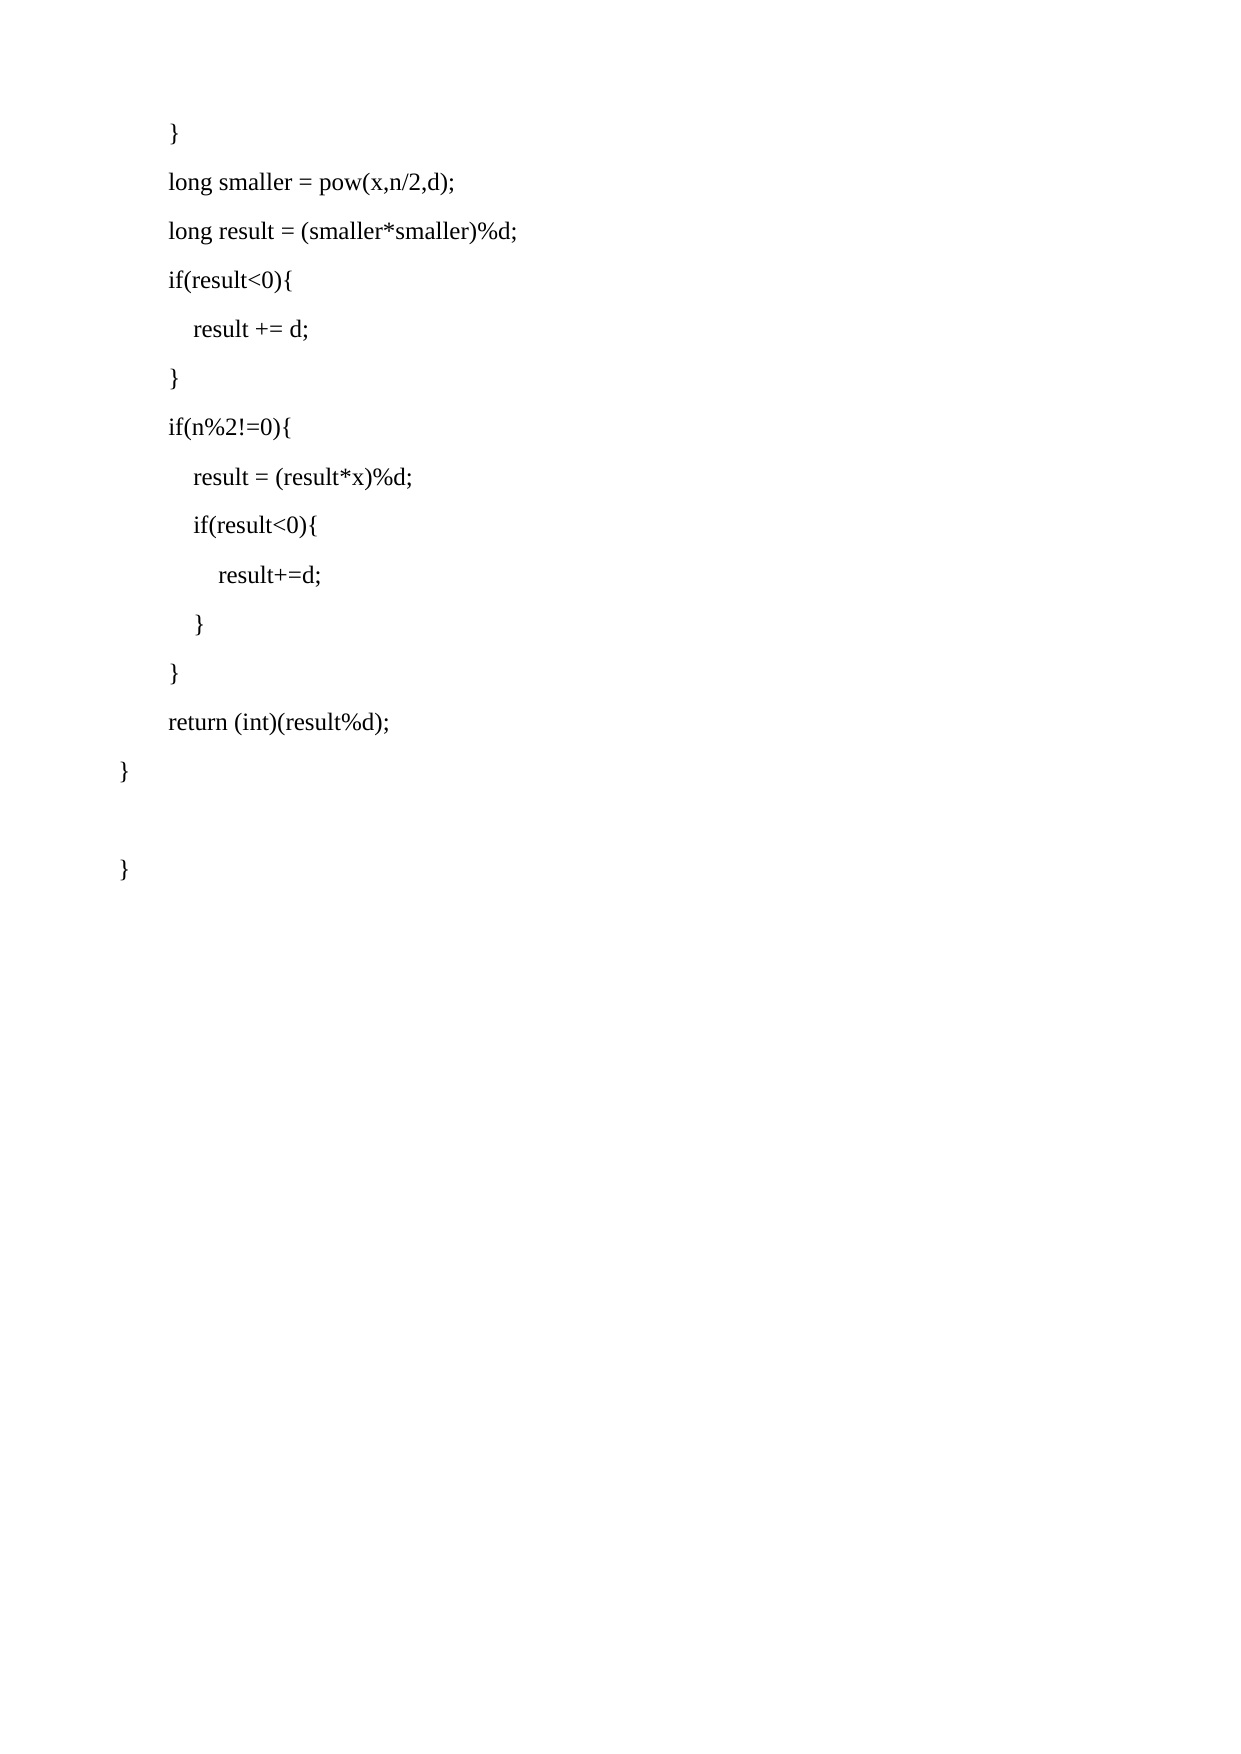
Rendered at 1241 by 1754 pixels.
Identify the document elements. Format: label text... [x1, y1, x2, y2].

text } [118, 658, 1122, 687]
text long smaller = pow(x,n/2,d); [118, 167, 1122, 196]
text if(result<0){ [118, 511, 1122, 539]
text return (int)(result%d); [118, 707, 1122, 736]
text if(n%2!=0){ [118, 412, 1122, 441]
text result += d; [118, 314, 1122, 343]
text } [118, 118, 1122, 147]
text } [118, 609, 1122, 637]
text } [118, 363, 1122, 392]
text if(result<0){ [118, 265, 1122, 294]
text result = (result*x)%d; [118, 462, 1122, 490]
text } [118, 854, 1122, 883]
text result+=d; [118, 560, 1122, 588]
text long result = (smaller*smaller)%d; [118, 216, 1122, 245]
text } [118, 756, 1122, 785]
